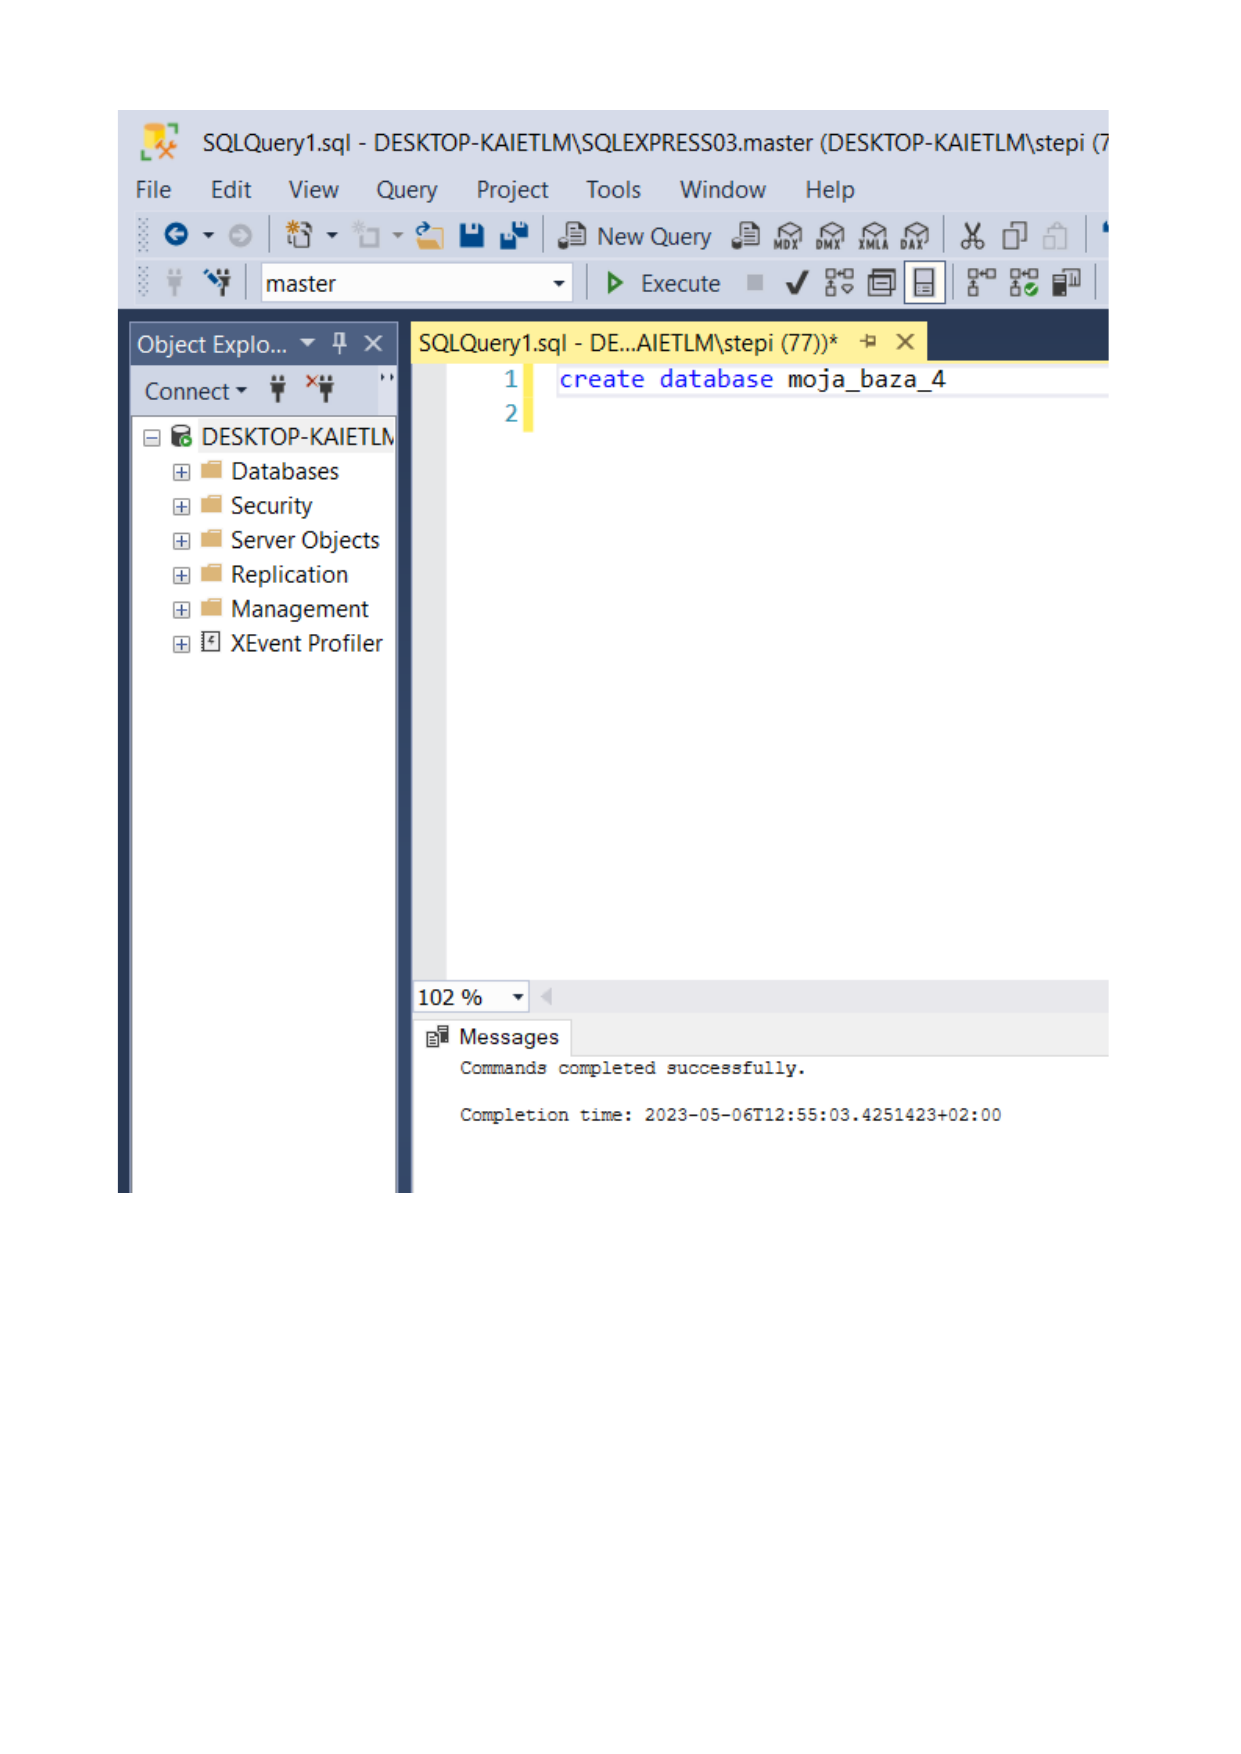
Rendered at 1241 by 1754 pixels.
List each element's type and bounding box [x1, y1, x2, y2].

picture [117, 110, 1109, 1193]
